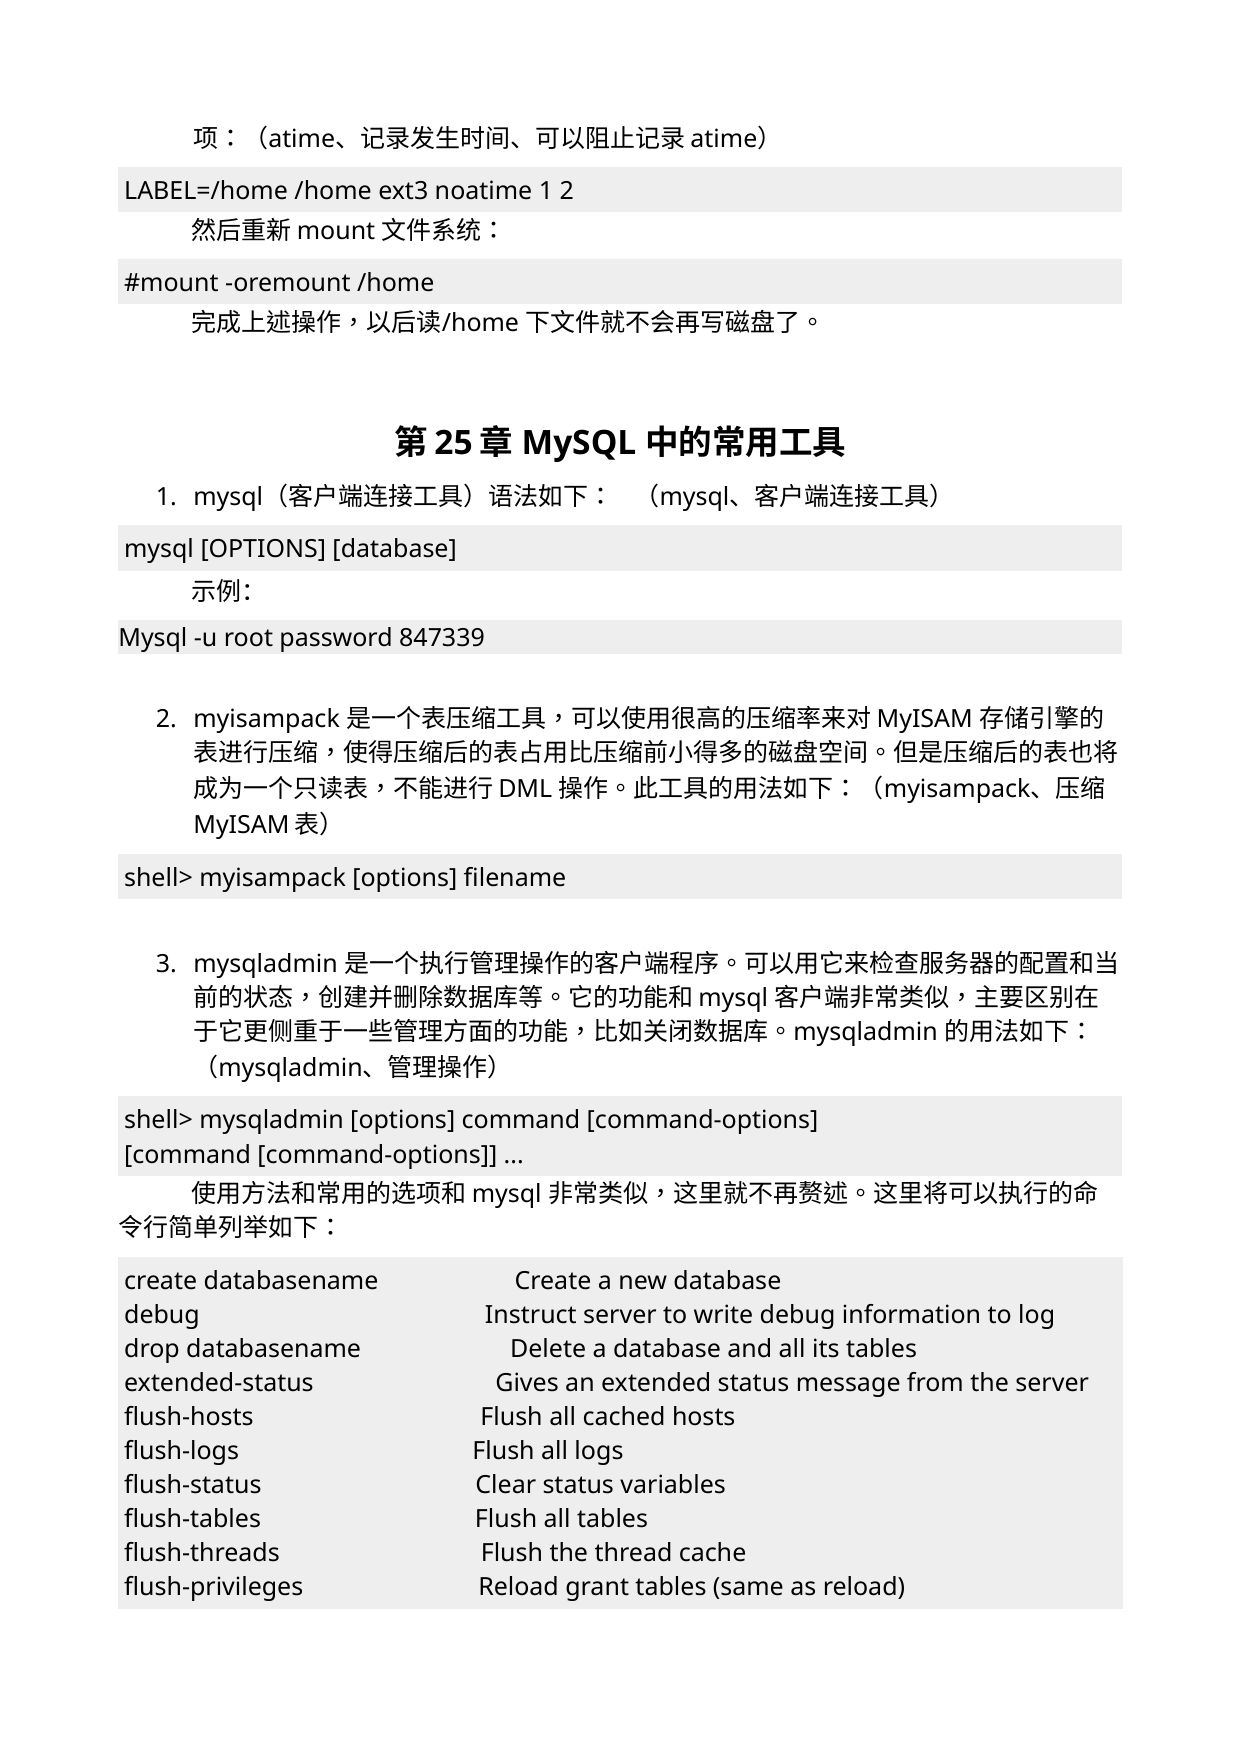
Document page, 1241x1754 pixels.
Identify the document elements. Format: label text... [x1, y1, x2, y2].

list myisampack 是一个表压缩工具，可以使用很高的压缩率来对MyISAM 存储引擎的表进行压缩，使得压缩后的表占用比压缩前小得多的磁盘空间。但是压缩后的表也将成为一个只读表，不能进行DML 操作。此工具的用法如下：（myisampack、压缩MyISAM表） [156, 700, 1122, 841]
table_header #mount -oremount /home [118, 259, 1122, 304]
subtitle 第25章 MySQL 中的常用工具 [118, 418, 1122, 464]
table_header shell> mysqladmin [options] command [command-options] [command [command-options]] ... [118, 1096, 1122, 1176]
text 使用方法和常用的选项和mysql 非常类似，这里就不再赘述。这里将可以执行的命令行简单列举如下： [118, 1176, 1122, 1244]
table_header Mysql -u root password 847339 [118, 620, 1122, 654]
table_header create databasename Create a new database debug Instruct server to write debug information to log drop databasename Delete a database and all its tables extended-status Gives an extended status message from the server flush-hosts Flush all cached hosts flush-logs Flush all logs flush-status Clear status variables flush-tables Flush all tables flush-threads Flush the thread cache flush-privileges Reload grant tables (same as reload) [118, 1257, 1123, 1609]
table_header shell> myisampack [options] filename [118, 854, 1122, 899]
list mysql（客户端连接工具）语法如下： （mysql、客户端连接工具） [156, 477, 1122, 513]
text 然后重新mount 文件系统： [118, 212, 1122, 246]
text 示例： [118, 571, 1122, 607]
table_header LABEL=/home /home ext3 noatime 1 2 [118, 167, 1122, 212]
list mysqladmin 是一个执行管理操作的客户端程序。可以用它来检查服务器的配置和当前的状态，创建并删除数据库等。它的功能和mysql 客户端非常类似，主要区别在于它更侧重于一些管理方面的功能，比如关闭数据库。mysqladmin 的用法如下：（mysqladmin、管理操作） [156, 946, 1122, 1084]
text 完成上述操作，以后读/home 下文件就不会再写磁盘了。 [118, 304, 1122, 338]
table_header mysql [OPTIONS] [database] [118, 525, 1122, 571]
list 项：（atime、记录发生时间、可以阻止记录atime） [156, 118, 1122, 154]
